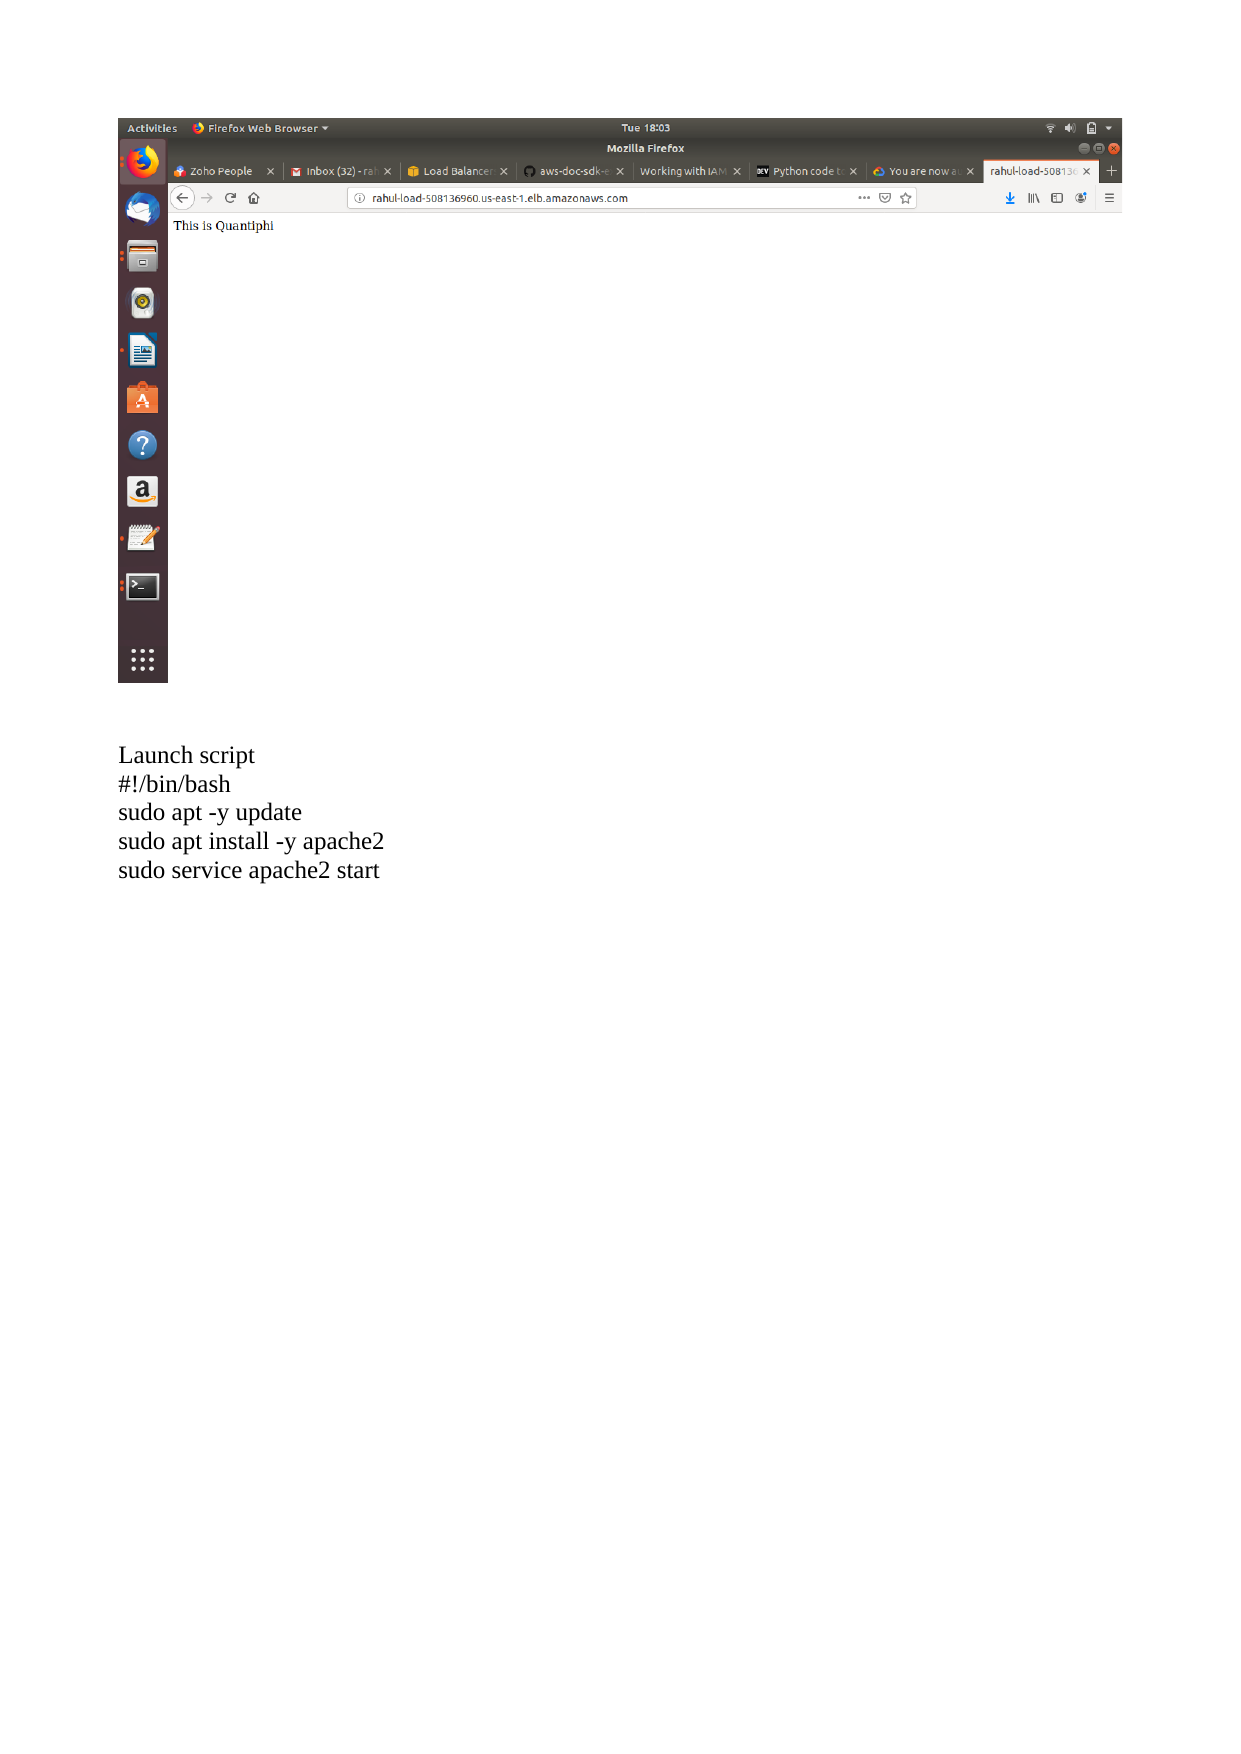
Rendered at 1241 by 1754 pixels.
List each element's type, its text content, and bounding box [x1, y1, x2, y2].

text sudo apt install -y apache2 [118, 826, 1122, 855]
picture [118, 118, 1123, 683]
text sudo service apache2 start [118, 855, 1122, 884]
text sudo apt -y update [118, 797, 1122, 826]
text Launch script [118, 740, 1122, 769]
text #!/bin/bash [118, 769, 1122, 797]
